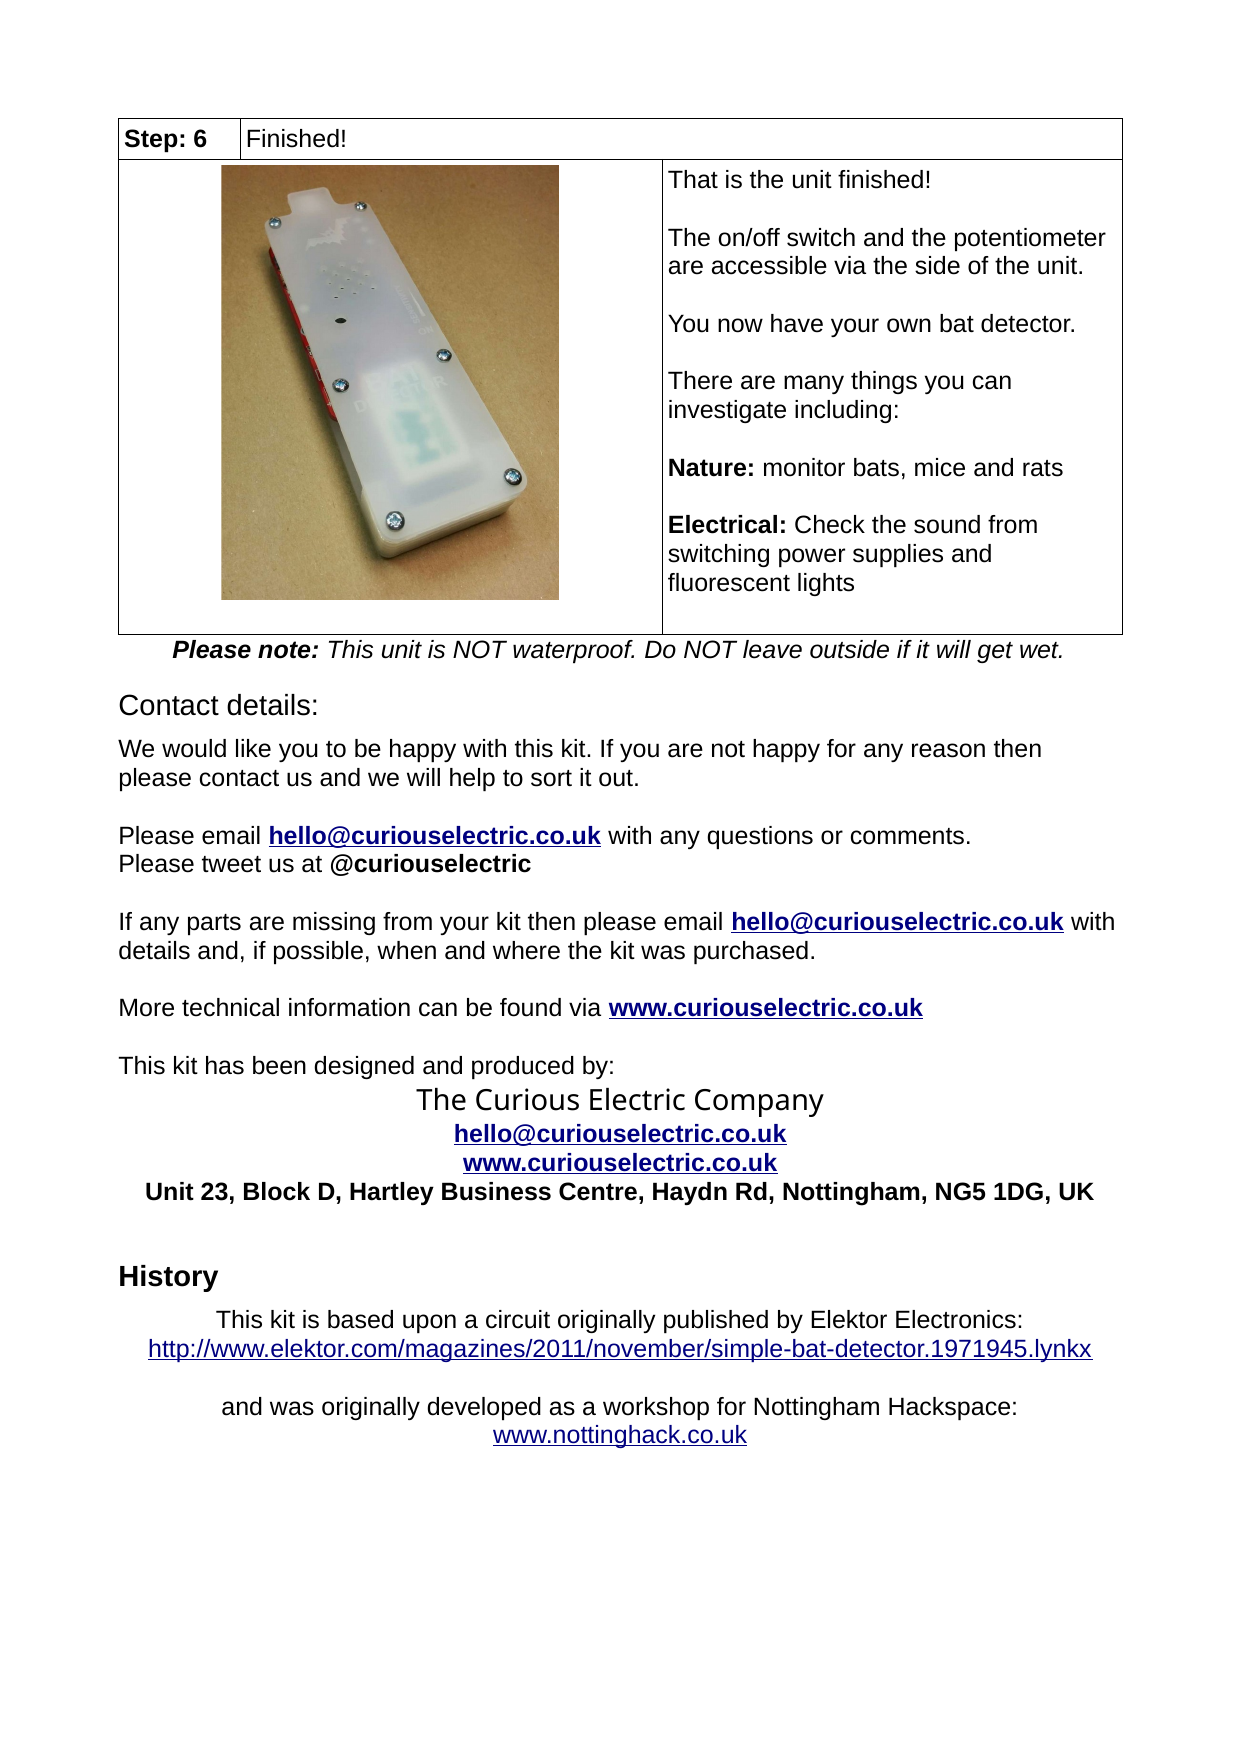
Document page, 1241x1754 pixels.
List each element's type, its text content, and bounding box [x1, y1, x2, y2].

text Please email hello@curiouselectric.co.uk with any questions or comments. [118, 821, 1122, 849]
picture [221, 165, 559, 600]
text Unit 23, Block D, Hartley Business Centre, Haydn Rd, Nottingham, NG5 1DG, UK [118, 1177, 1122, 1205]
text hello@curiouselectric.co.uk [118, 1119, 1122, 1148]
text We would like you to be happy with this kit. If you are not happy for any reason then please contact us and we will help to sort it out. [118, 734, 1122, 792]
table_header Finished! [241, 119, 1122, 159]
text The Curious Electric Company [118, 1079, 1122, 1119]
text www.curiouselectric.co.uk [118, 1148, 1122, 1177]
table_cell That is the unit finished! The on/off switch and the potentiometer are accessible via the side of the unit. You now have your own bat detector. There are many things you can investigate including: Nature: monitor bats, mice and rats Electrical: Check the sound from switching power supplies and fluorescent lights [663, 160, 1122, 634]
text Please tweet us at @curiouselectric [118, 849, 1122, 878]
text and was originally developed as a workshop for Nottingham Hackspace: www.nottinghack.co.uk [118, 1391, 1122, 1449]
table_header Step: 6 [119, 119, 240, 159]
subtitle History [118, 1259, 1122, 1293]
text This kit is based upon a circuit originally published by Elektor Electronics: http://www.elektor.com/magazines/2011/november/simple-bat-detector.1971945.lynkx [118, 1305, 1122, 1363]
text If any parts are missing from your kit then please email hello@curiouselectric.co.uk with details and, if possible, when and where the kit was purchased. [118, 907, 1122, 964]
text Please note: This unit is NOT waterproof. Do NOT leave outside if it will get wet. [118, 635, 1122, 663]
text More technical information can be found via www.curiouselectric.co.uk [118, 993, 1122, 1022]
subtitle Contact details: [118, 688, 1122, 722]
text This kit has been designed and produced by: [118, 1051, 1122, 1079]
table_cell [119, 160, 662, 634]
